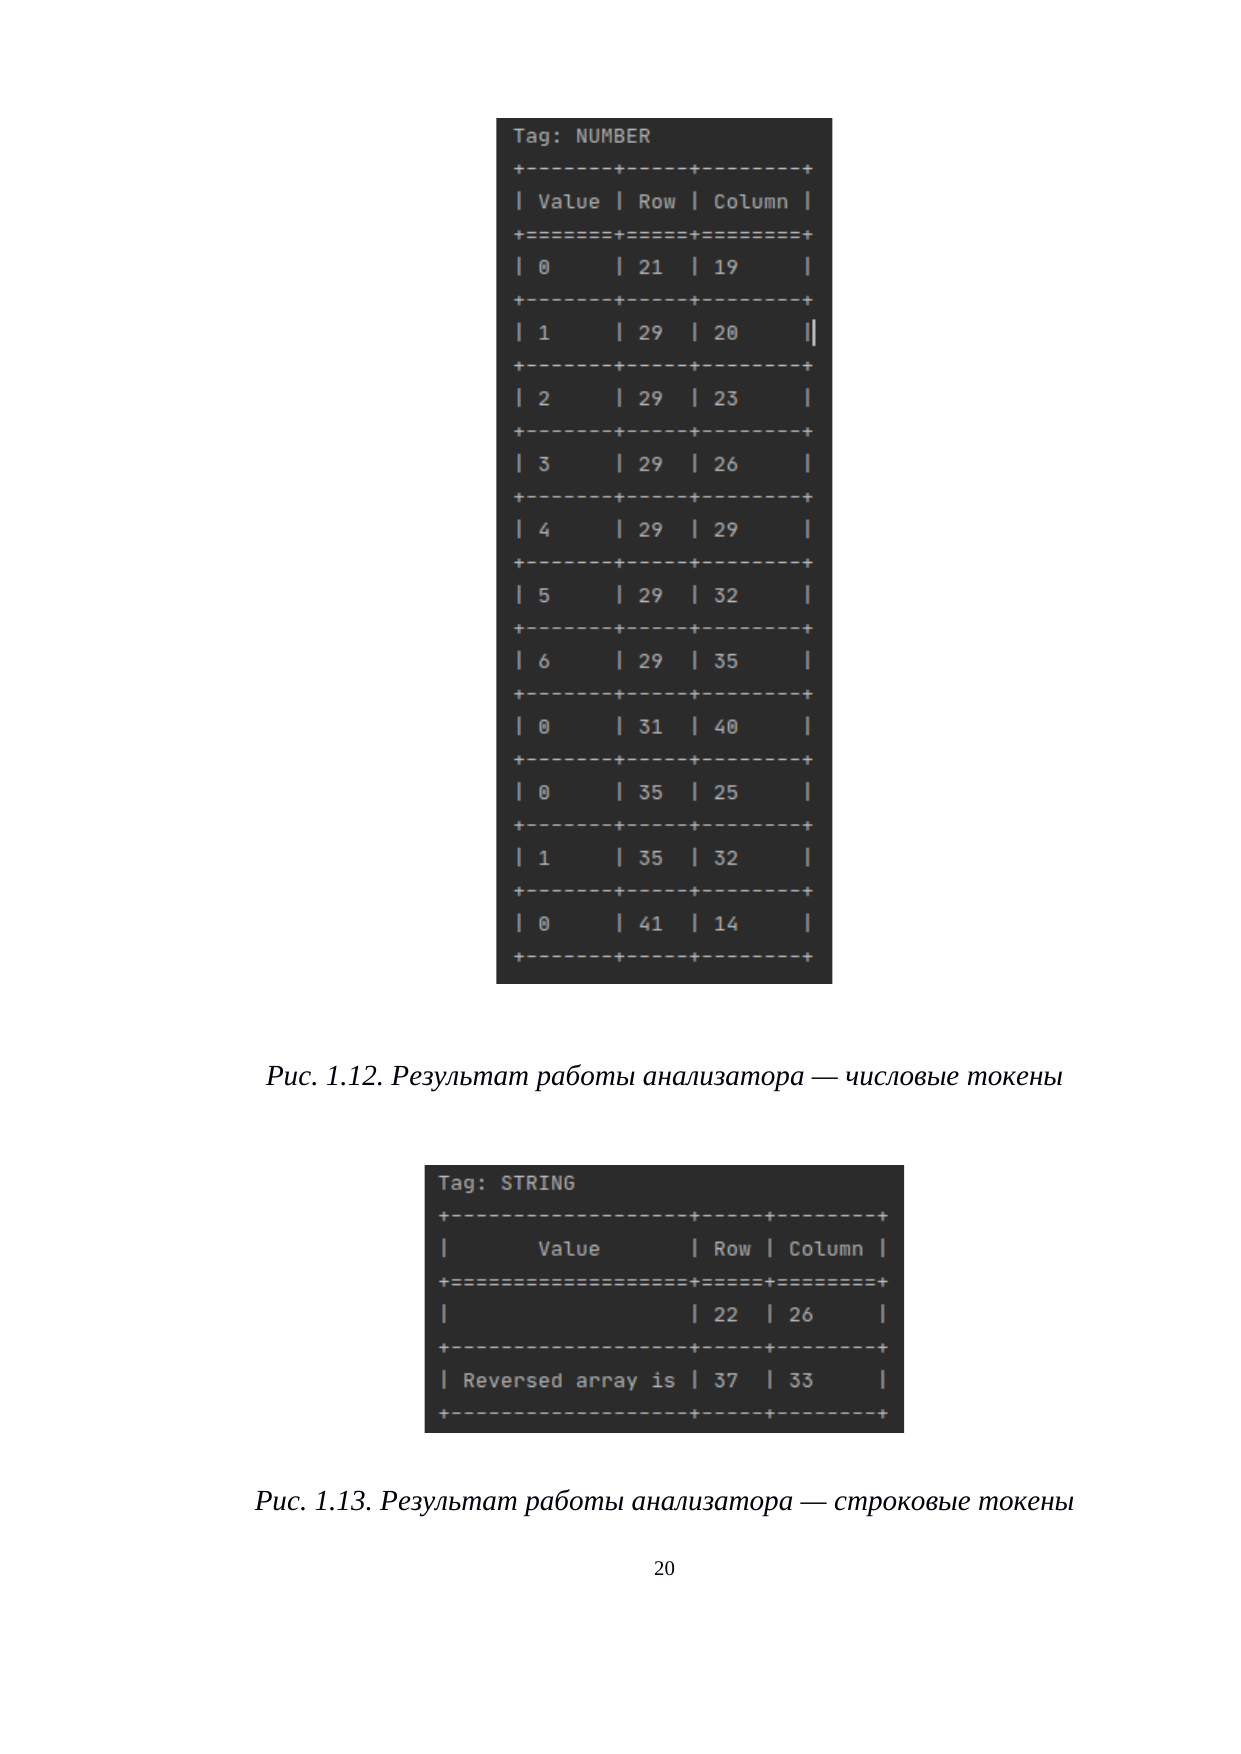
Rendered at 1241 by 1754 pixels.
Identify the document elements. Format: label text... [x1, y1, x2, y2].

picture [496, 118, 833, 984]
picture [424, 1165, 905, 1433]
text Рис. 1.12. Результат работы анализатора — числовые токены [177, 1058, 1152, 1091]
text Рис. 1.13. Результат работы анализатора — строковые токены [177, 1215, 1152, 1516]
